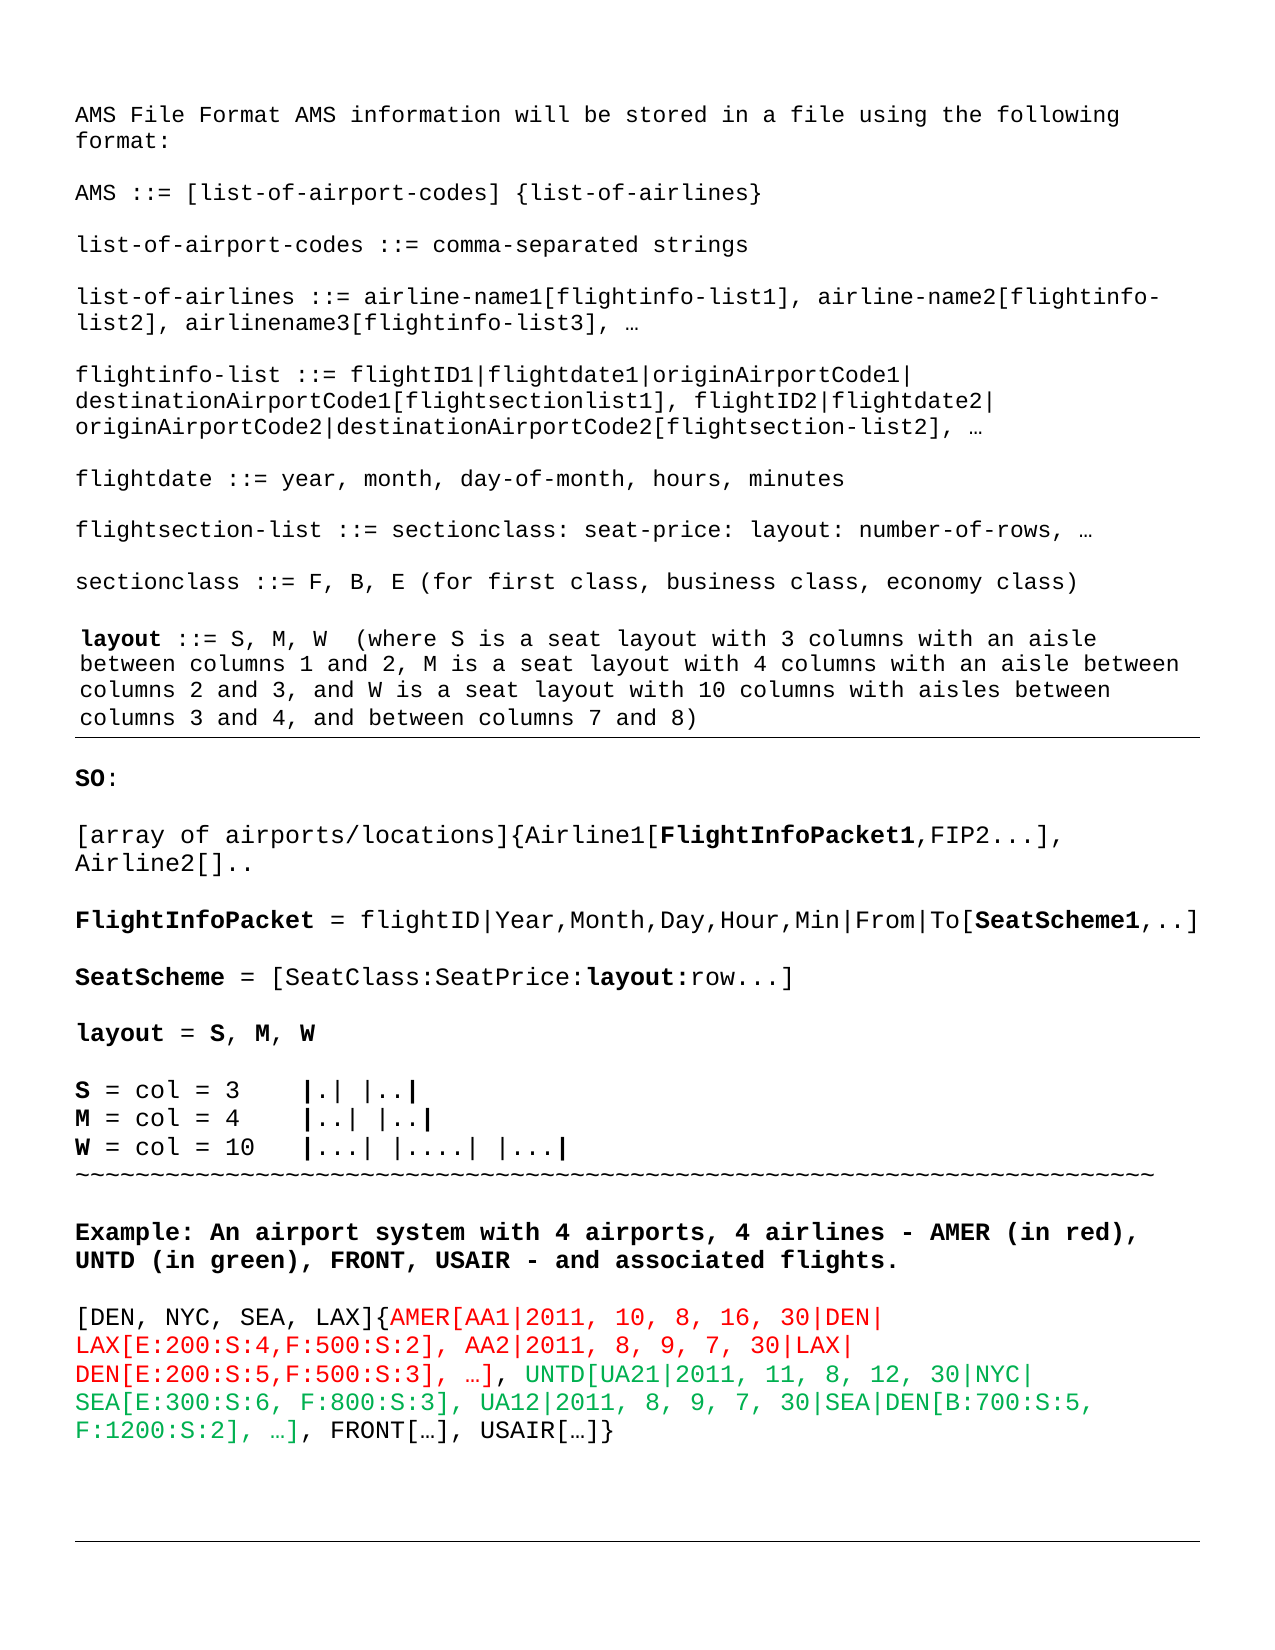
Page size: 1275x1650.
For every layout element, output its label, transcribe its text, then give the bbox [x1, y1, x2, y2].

text layout = S, M, W [75, 1021, 1200, 1049]
text list-of-airlines ::= airline-name1[flightinfo-list1], airline-name2[flightinfo-list2], airlinename3[flightinfo-list3], … [75, 285, 1200, 363]
text M = col = 4 |..| |..| [75, 1106, 1200, 1134]
text layout ::= S, M, W (where S is a seat layout with 3 columns with an aisle between columns 1 and 2, M is a seat layout with 4 columns with an aisle between columns 2 and 3, and W is a seat layout with 10 columns with aisles between columns 3 and 4, and between columns 7 and 8) [75, 622, 1200, 737]
text sectionclass ::= F, B, E (for first class, business class, economy class) [75, 571, 1200, 622]
text flightdate ::= year, month, day-of-month, hours, minutes [75, 467, 1200, 519]
text FlightInfoPacket = flightID|Year,Month,Day,Hour,Min|From|To[SeatScheme1,..] [75, 907, 1200, 936]
text [array of airports/locations]{Airline1[FlightInfoPacket1,FIP2...], Airline2[].. [75, 822, 1200, 879]
text flightinfo-list ::= flightID1|flightdate1|originAirportCode1|destinationAirportCode1[flightsectionlist1], flightID2|flightdate2|originAirportCode2|destinationAirportCode2[flightsection-list2], … [75, 363, 1200, 467]
text SO: [75, 766, 1200, 794]
text flightsection-list ::= sectionclass: seat-price: layout: number-of-rows, … [75, 519, 1200, 571]
text list-of-airport-codes ::= comma-separated strings [75, 233, 1200, 285]
text Example: An airport system with 4 airports, 4 airlines - AMER (in red), UNTD (in green), FRONT, USAIR - and associated flights. [75, 1219, 1200, 1276]
text W = col = 10 |...| |....| |...| ~~~~~~~~~~~~~~~~~~~~~~~~~~~~~~~~~~~~~~~~~~~~~~~~~~~~~~~~~~~~~~~~~~~~~~~~ [75, 1134, 1200, 1219]
text AMS ::= [list-of-airport-codes] {list-of-airlines} [75, 182, 1200, 233]
text S = col = 3 |.| |..| [75, 1077, 1200, 1106]
text AMS File Format AMS information will be stored in a file using the following format: [75, 104, 1200, 156]
text [DEN, NYC, SEA, LAX]{AMER[AA1|2011, 10, 8, 16, 30|DEN|LAX[E:200:S:4,F:500:S:2], AA2|2011, 8, 9, 7, 30|LAX|DEN[E:200:S:5,F:500:S:3], …], UNTD[UA21|2011, 11, 8, 12, 30|NYC|SEA[E:300:S:6, F:800:S:3], UA12|2011, 8, 9, 7, 30|SEA|DEN[B:700:S:5, F:1200:S:2], …], FRONT[…], USAIR[…]} [75, 1304, 1200, 1446]
text SeatScheme = [SeatClass:SeatPrice:layout:row...] [75, 964, 1200, 992]
